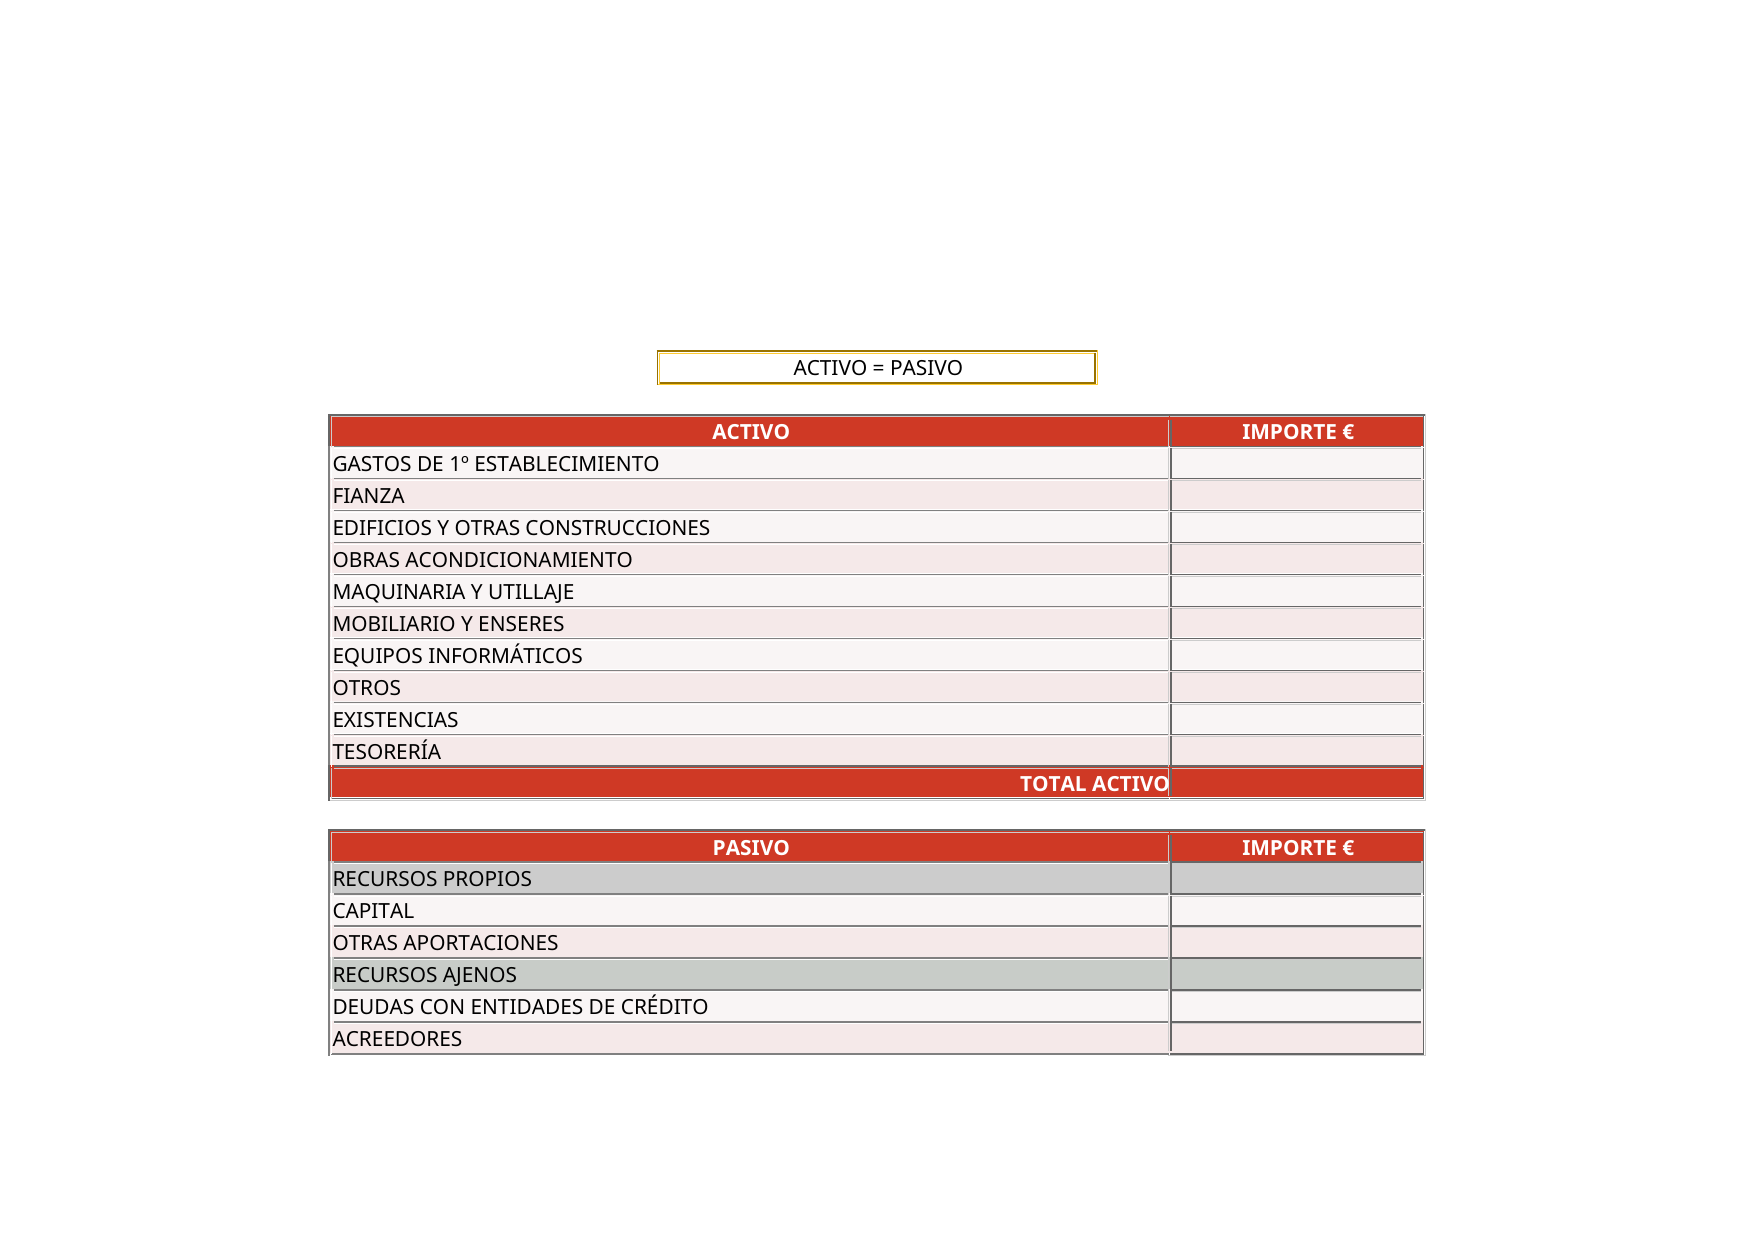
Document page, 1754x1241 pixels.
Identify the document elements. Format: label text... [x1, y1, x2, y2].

table_cell [1172, 861, 1423, 893]
table_cell EDIFICIOS Y OTRAS CONSTRUCCIONES [332, 510, 1168, 542]
table_cell [1172, 701, 1423, 733]
table_cell [1172, 638, 1423, 669]
table_cell [1170, 446, 1424, 478]
table_header ACTIVO = PASIVO [660, 354, 1094, 382]
table_cell TOTAL ACTIVO [332, 765, 1170, 797]
table_cell EXISTENCIAS [332, 701, 1168, 733]
table_cell [1172, 893, 1423, 925]
table_cell [1170, 478, 1424, 509]
table_cell MOBILIARIO Y ENSERES [330, 606, 1170, 637]
table_cell [1172, 925, 1423, 957]
table_cell FIANZA [330, 478, 1170, 509]
table_cell OTRAS APORTACIONES [332, 925, 1168, 957]
table_cell [1172, 574, 1423, 606]
table_cell [1170, 542, 1424, 573]
table_cell OBRAS ACONDICIONAMIENTO [330, 542, 1170, 573]
table_cell TESORERÍA [332, 734, 1168, 765]
table_cell [1170, 765, 1423, 797]
table_cell [1172, 989, 1423, 1021]
table_header IMPORTE € [1170, 417, 1423, 446]
table_header ACTIVO [332, 416, 1170, 446]
table_cell [1172, 670, 1423, 701]
table_cell [1170, 1021, 1423, 1053]
table_cell OTROS [332, 670, 1168, 701]
table_cell [1172, 957, 1423, 989]
table_header IMPORTE € [1170, 833, 1423, 861]
table_header PASIVO [332, 831, 1170, 861]
table_cell [1170, 606, 1424, 637]
table_cell ACREEDORES [332, 1021, 1170, 1053]
table_cell CAPITAL [332, 893, 1168, 925]
table_cell DEUDAS CON ENTIDADES DE CRÉDITO [332, 989, 1168, 1021]
table_cell [1172, 510, 1423, 542]
table_cell RECURSOS AJENOS [332, 957, 1168, 989]
table_cell GASTOS DE 1º ESTABLECIMIENTO [330, 446, 1170, 478]
table_cell EQUIPOS INFORMÁTICOS [332, 638, 1168, 669]
table_cell MAQUINARIA Y UTILLAJE [332, 574, 1168, 606]
table_cell RECURSOS PROPIOS [332, 861, 1168, 893]
table_cell [1172, 734, 1423, 765]
